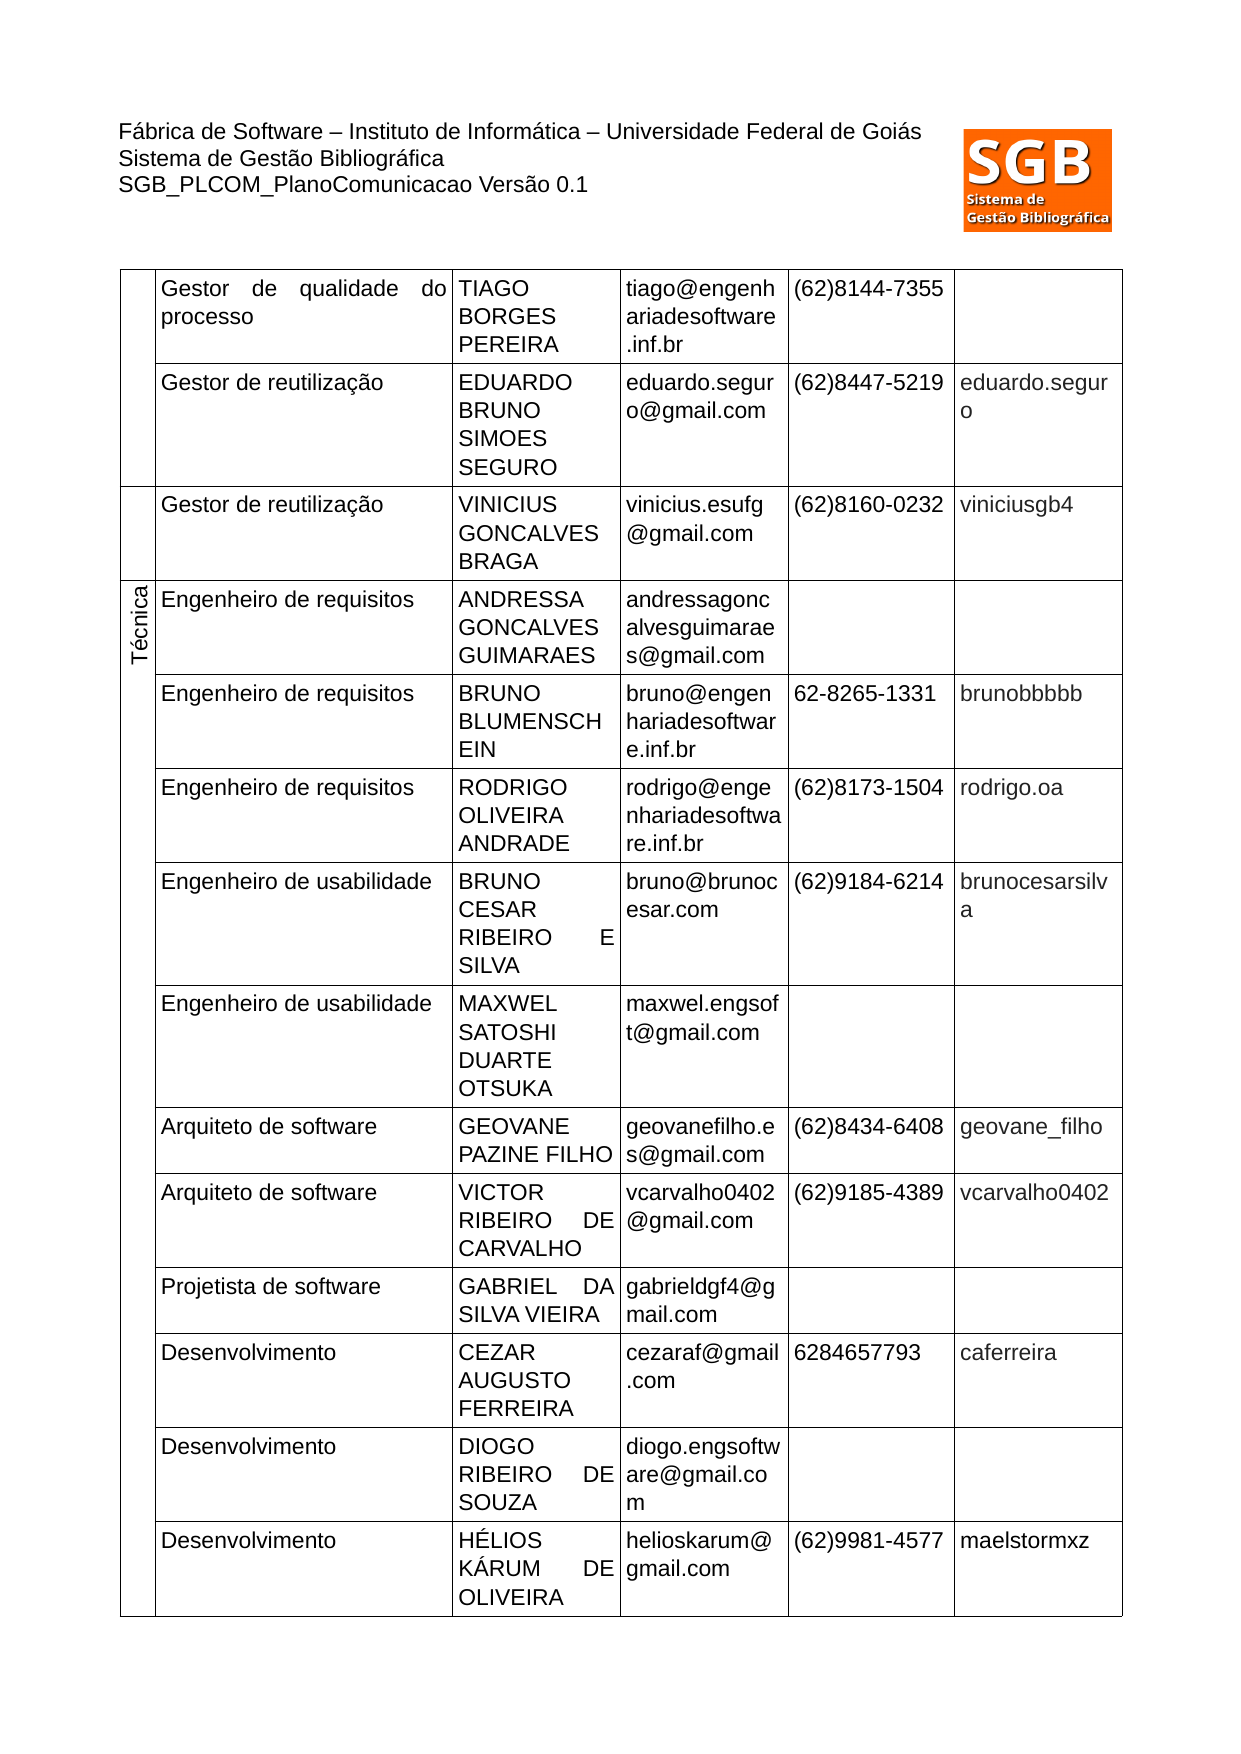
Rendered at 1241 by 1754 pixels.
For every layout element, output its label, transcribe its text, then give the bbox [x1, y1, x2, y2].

table_cell TIAGO BORGES PEREIRA [453, 270, 620, 363]
table_cell (62)9184-6214 [789, 863, 954, 984]
table_cell maxwel.engsoft@gmail.com [621, 986, 788, 1107]
table_cell Gestor de reutilização [156, 487, 452, 580]
table_cell [789, 986, 954, 1107]
table_cell bruno@engenhariadesoftware.inf.br [621, 675, 788, 768]
table_cell GEOVANE PAZINE FILHO [453, 1108, 620, 1173]
table_cell [121, 270, 155, 486]
table_cell tiago@engenhariadesoftware.inf.br [621, 270, 788, 363]
table_cell HÉLIOS KÁRUM DE OLIVEIRA [453, 1522, 620, 1616]
table_cell 62-8265-1331 [789, 675, 954, 768]
table_cell Projetista de software [156, 1268, 452, 1333]
table_cell rodrigo.oa [955, 769, 1122, 862]
table_cell MAXWEL SATOSHI DUARTE OTSUKA [453, 986, 620, 1107]
table_cell EDUARDO BRUNO SIMOES SEGURO [453, 364, 620, 486]
table_cell helioskarum@gmail.com [621, 1522, 788, 1616]
table_cell andressagoncalvesguimaraes@gmail.com [621, 581, 788, 674]
table_cell (62)8160-0232 [789, 487, 954, 580]
table_cell DIOGO RIBEIRO DE SOUZA [453, 1428, 620, 1521]
table_cell (62)8447-5219 [789, 364, 954, 486]
table_cell geovanefilho.es@gmail.com [621, 1108, 788, 1173]
table_cell BRUNO BLUMENSCHEIN [453, 675, 620, 768]
table_cell VICTOR RIBEIRO DE CARVALHO [453, 1174, 620, 1267]
table_cell CEZAR AUGUSTO FERREIRA [453, 1334, 620, 1427]
table_cell eduardo.seguro@gmail.com [621, 364, 788, 486]
table_cell cezaraf@gmail.com [621, 1334, 788, 1427]
table_cell brunocesarsilva [955, 863, 1122, 984]
table_cell (62)9981-4577 [789, 1522, 954, 1616]
table_cell vinicius.esufg@gmail.com [621, 487, 788, 580]
table_cell vcarvalho0402 [955, 1174, 1122, 1267]
table_cell (62)8144-7355 [789, 270, 954, 363]
table_cell [955, 1268, 1122, 1333]
table_cell ANDRESSA GONCALVES GUIMARAES [453, 581, 620, 674]
table_cell [789, 1428, 954, 1521]
table_cell viniciusgb4 [955, 487, 1122, 580]
picture [963, 129, 1112, 232]
table_cell Engenheiro de requisitos [156, 581, 452, 674]
table_cell maelstormxz [955, 1522, 1122, 1616]
table_cell BRUNO CESAR RIBEIRO E SILVA [453, 863, 620, 984]
table_cell VINICIUS GONCALVES BRAGA [453, 487, 620, 580]
table_cell Engenheiro de usabilidade [156, 986, 452, 1107]
table_cell RODRIGO OLIVEIRA ANDRADE [453, 769, 620, 862]
table_cell geovane_filho [955, 1108, 1122, 1173]
table_cell rodrigo@engenhariadesoftware.inf.br [621, 769, 788, 862]
table_cell [955, 270, 1122, 363]
table_cell (62)8173-1504 [789, 769, 954, 862]
table_cell eduardo.seguro [955, 364, 1122, 486]
table_cell [121, 487, 155, 580]
table_cell Desenvolvimento [156, 1334, 452, 1427]
table_cell Desenvolvimento [156, 1428, 452, 1521]
table_cell Técnica [121, 581, 155, 1616]
table_cell (62)9185-4389 [789, 1174, 954, 1267]
table_cell Gestor de qualidade do processo [156, 270, 452, 363]
table_cell Engenheiro de usabilidade [156, 863, 452, 984]
table_cell bruno@brunocesar.com [621, 863, 788, 984]
table_cell [955, 986, 1122, 1107]
table_cell [955, 581, 1122, 674]
table_cell Gestor de reutilização [156, 364, 452, 486]
table_cell [789, 1268, 954, 1333]
table_cell 6284657793 [789, 1334, 954, 1427]
table_cell gabrieldgf4@gmail.com [621, 1268, 788, 1333]
table_cell [789, 581, 954, 674]
table_cell caferreira [955, 1334, 1122, 1427]
table_cell [955, 1428, 1122, 1521]
table_cell Engenheiro de requisitos [156, 675, 452, 768]
table_cell Desenvolvimento [156, 1522, 452, 1616]
table_cell Arquiteto de software [156, 1174, 452, 1267]
table_cell (62)8434-6408 [789, 1108, 954, 1173]
table_cell Engenheiro de requisitos [156, 769, 452, 862]
table_cell diogo.engsoftware@gmail.com [621, 1428, 788, 1521]
table_cell GABRIEL DA SILVA VIEIRA [453, 1268, 620, 1333]
table_cell brunobbbbb [955, 675, 1122, 768]
table_cell vcarvalho0402@gmail.com [621, 1174, 788, 1267]
table_cell Arquiteto de software [156, 1108, 452, 1173]
